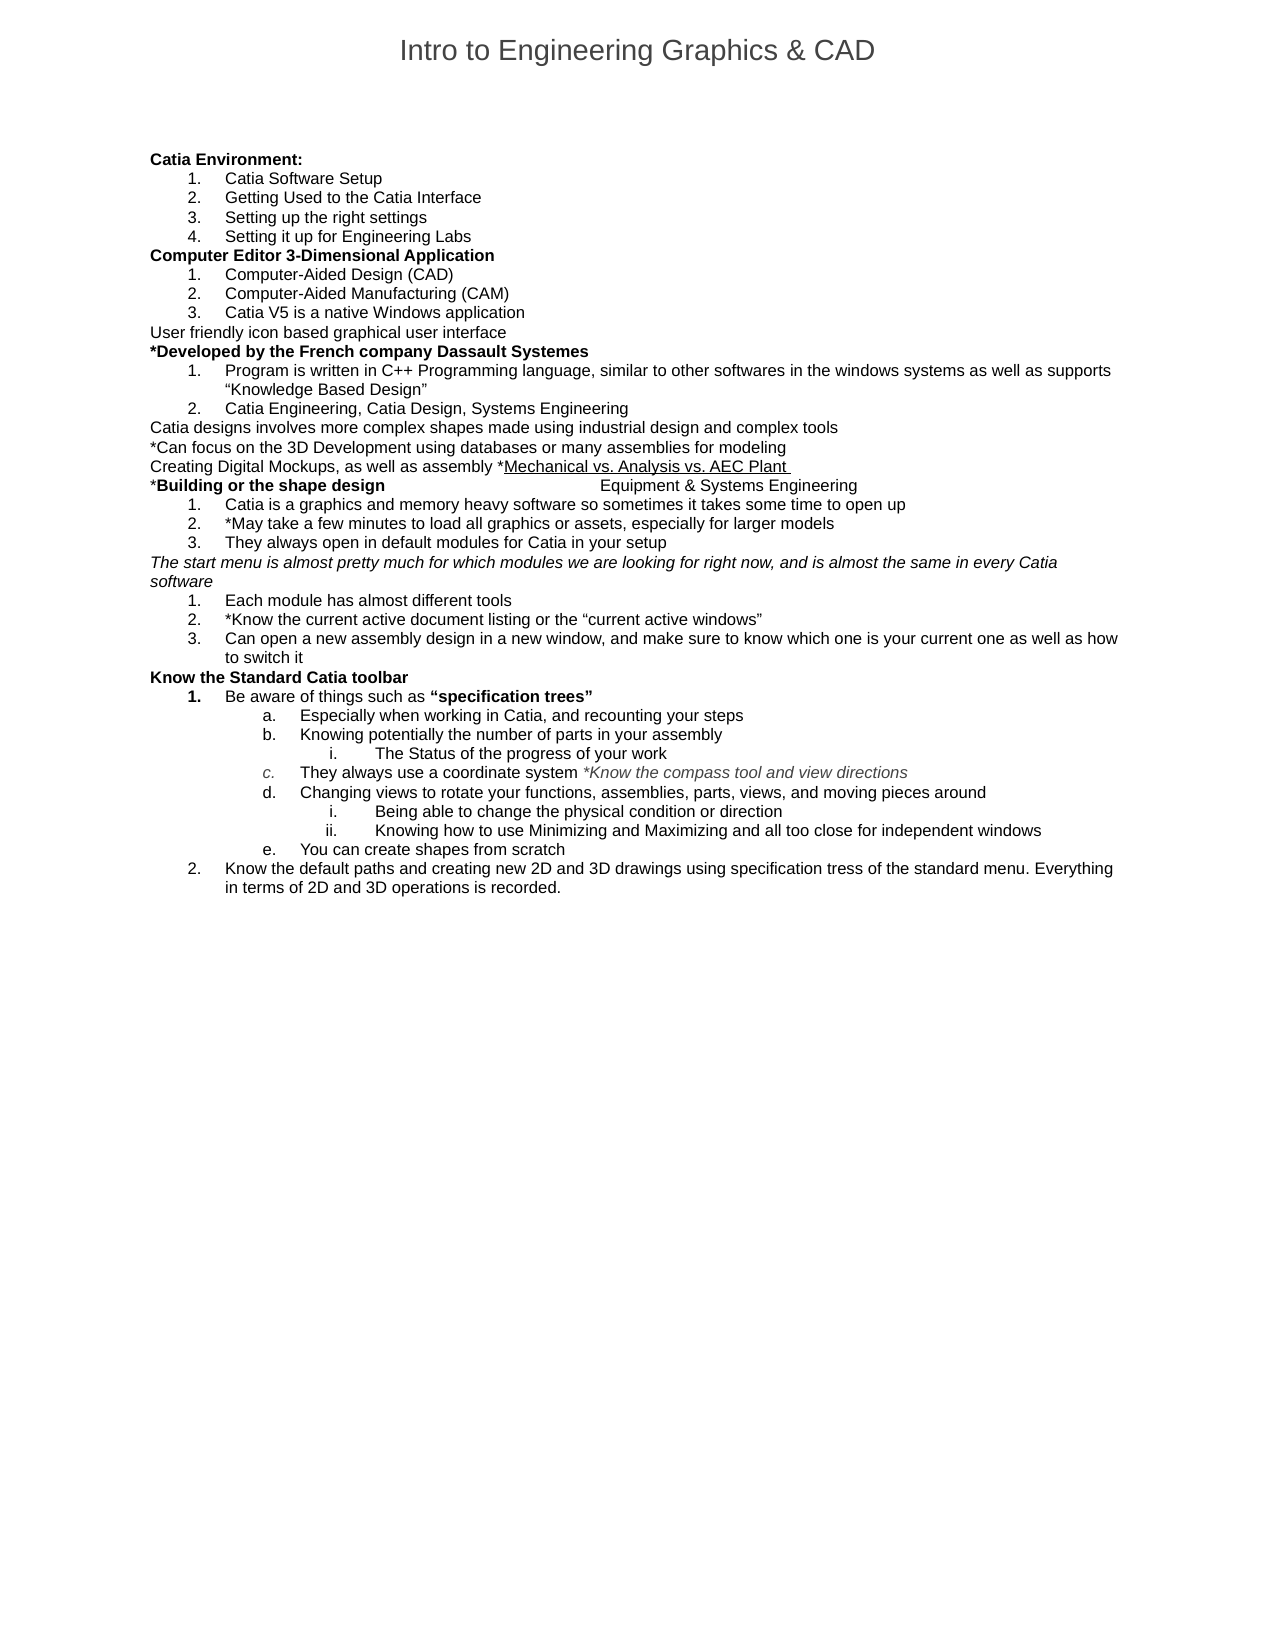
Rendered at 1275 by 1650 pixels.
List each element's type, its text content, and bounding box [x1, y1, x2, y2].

text The start menu is almost pretty much for which modules we are looking for right now, and is almost the same in every Catia software [150, 552, 1125, 591]
list Be aware of things such as “specification trees” [187, 687, 1125, 706]
list *Know the current active document listing or the “current active windows” [187, 610, 1125, 629]
list Knowing how to use Minimizing and Maximizing and all too close for independent windows [337, 821, 1125, 840]
list They always use a coordinate system *Know the compass tool and view directions [262, 763, 1125, 782]
list Know the default paths and creating new 2D and 3D drawings using specification tress of the standard menu. Everything in terms of 2D and 3D operations is recorded. [187, 859, 1125, 897]
list Catia V5 is a native Windows application [187, 303, 1125, 322]
text *Can focus on the 3D Development using databases or many assemblies for modeling [150, 437, 1125, 457]
list Can open a new assembly design in a new window, and make sure to know which one is your current one as well as how to switch it [187, 629, 1125, 667]
text User friendly icon based graphical user interface [150, 322, 1125, 342]
text Creating Digital Mockups, as well as assembly *Mechanical vs. Analysis vs. AEC Plant [150, 457, 1125, 476]
list Knowing potentially the number of parts in your assembly [262, 725, 1125, 744]
text *Building or the shape design Equipment & Systems Engineering [150, 476, 1125, 495]
list Especially when working in Catia, and recounting your steps [262, 706, 1125, 725]
list Getting Used to the Catia Interface [187, 188, 1125, 207]
text *Developed by the French company Dassault Systemes [150, 342, 1125, 361]
list Each module has almost different tools [187, 591, 1125, 610]
text Computer Editor 3-Dimensional Application [150, 246, 1125, 265]
list Program is written in C++ Programming language, similar to other softwares in the windows systems as well as supports “Knowledge Based Design” [187, 361, 1125, 399]
list Computer-Aided Manufacturing (CAM) [187, 284, 1125, 303]
list Catia is a graphics and memory heavy software so sometimes it takes some time to open up [187, 495, 1125, 514]
text Know the Standard Catia toolbar [150, 667, 1125, 687]
list Setting up the right settings [187, 207, 1125, 227]
list The Status of the progress of your work [337, 744, 1125, 763]
list Computer-Aided Design (CAD) [187, 265, 1125, 284]
list *May take a few minutes to load all graphics or assets, especially for larger models [187, 514, 1125, 533]
text Catia designs involves more complex shapes made using industrial design and complex tools [150, 418, 1125, 437]
list Setting it up for Engineering Labs [187, 227, 1125, 246]
text Catia Environment: [150, 150, 1125, 169]
list Changing views to rotate your functions, assemblies, parts, views, and moving pieces around [262, 782, 1125, 802]
list You can create shapes from scratch [262, 840, 1125, 859]
list They always open in default modules for Catia in your setup [187, 533, 1125, 552]
list Catia Software Setup [187, 169, 1125, 188]
list Being able to change the physical condition or direction [337, 802, 1125, 821]
list Catia Engineering, Catia Design, Systems Engineering [187, 399, 1125, 418]
